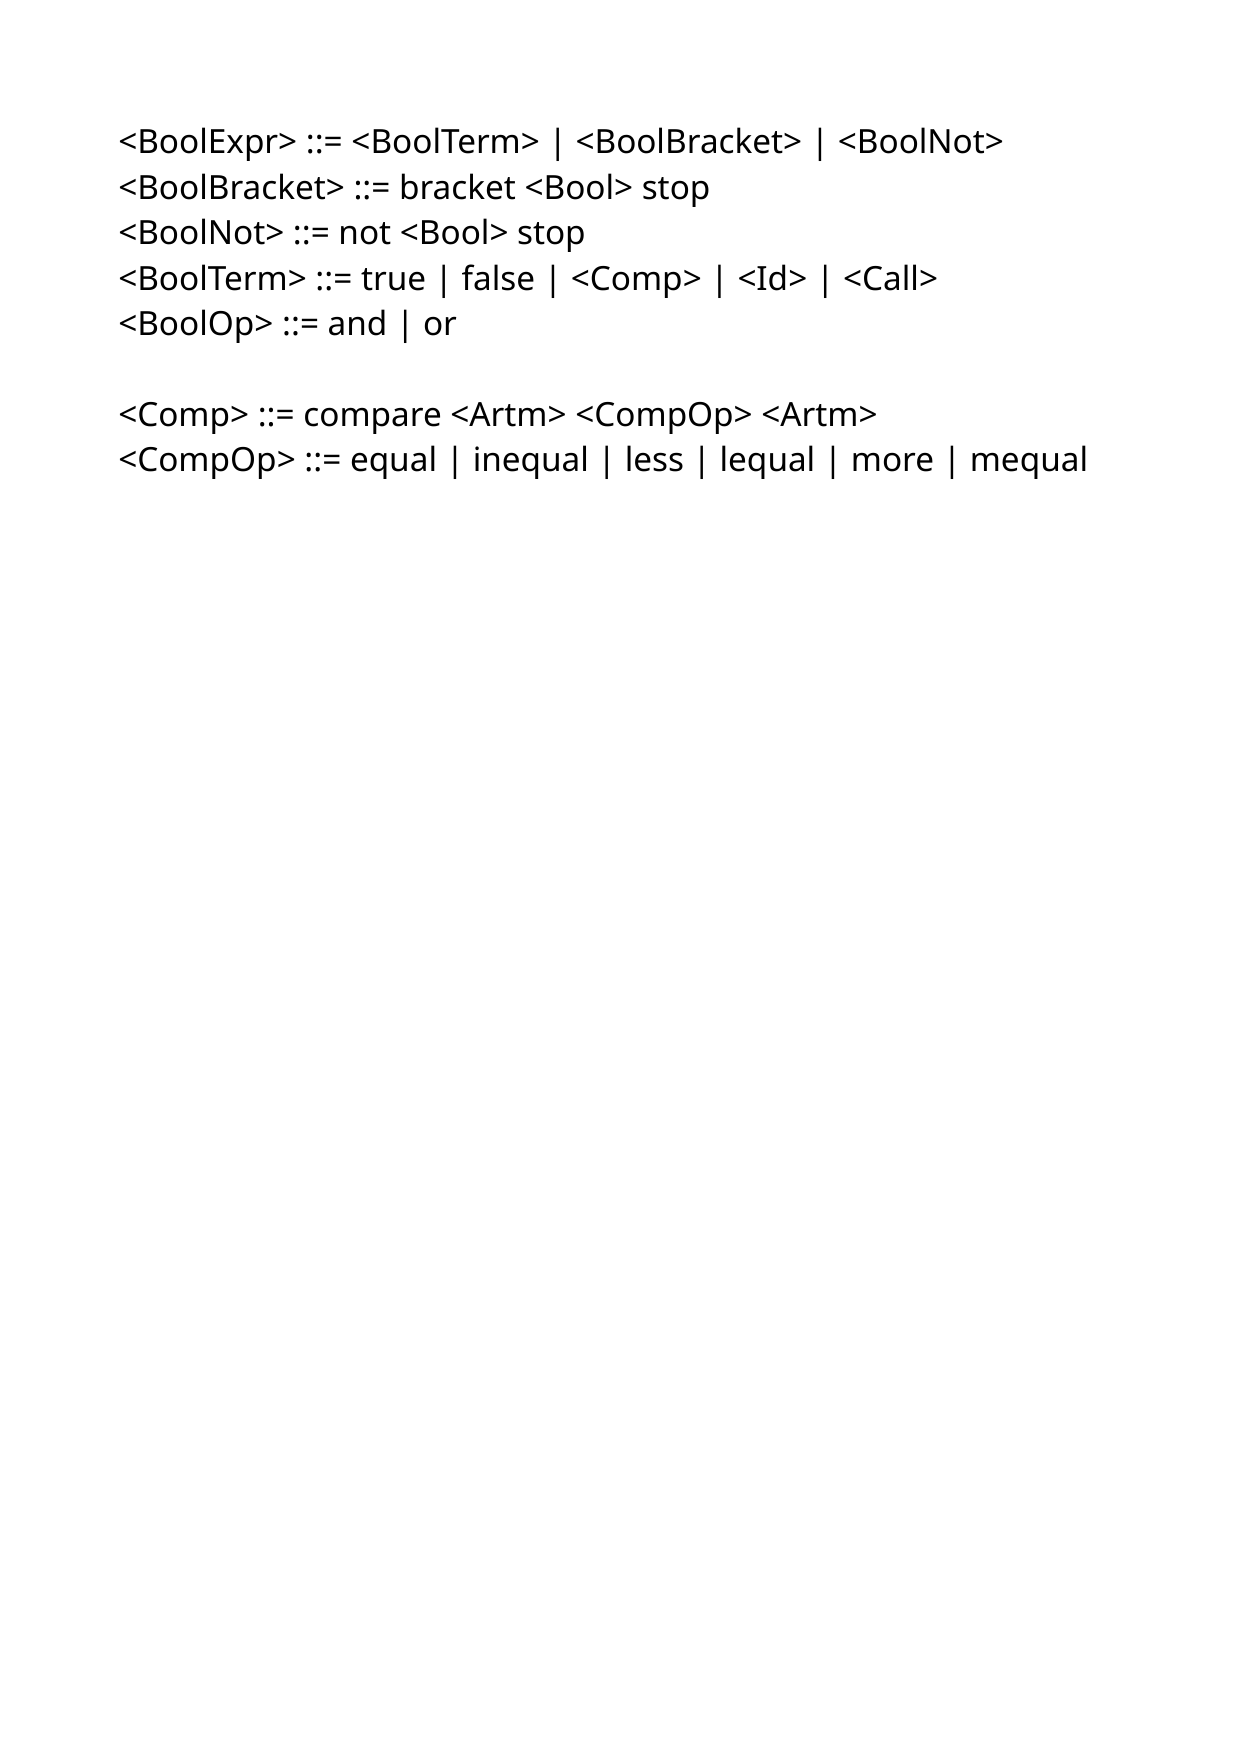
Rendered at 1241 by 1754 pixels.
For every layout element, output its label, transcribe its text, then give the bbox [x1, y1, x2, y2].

text <BoolTerm> ::= true | false | <Comp> | <Id> | <Call> [118, 254, 1122, 300]
text <Comp> ::= compare <Artm> <CompOp> <Artm> [118, 391, 1122, 436]
text <BoolNot> ::= not <Bool> stop [118, 209, 1122, 254]
text <CompOp> ::= equal | inequal | less | lequal | more | mequal [118, 436, 1122, 481]
text <BoolExpr> ::= <BoolTerm> | <BoolBracket> | <BoolNot> [118, 118, 1122, 163]
text <BoolOp> ::= and | or [118, 300, 1122, 345]
text <BoolBracket> ::= bracket <Bool> stop [118, 163, 1122, 209]
